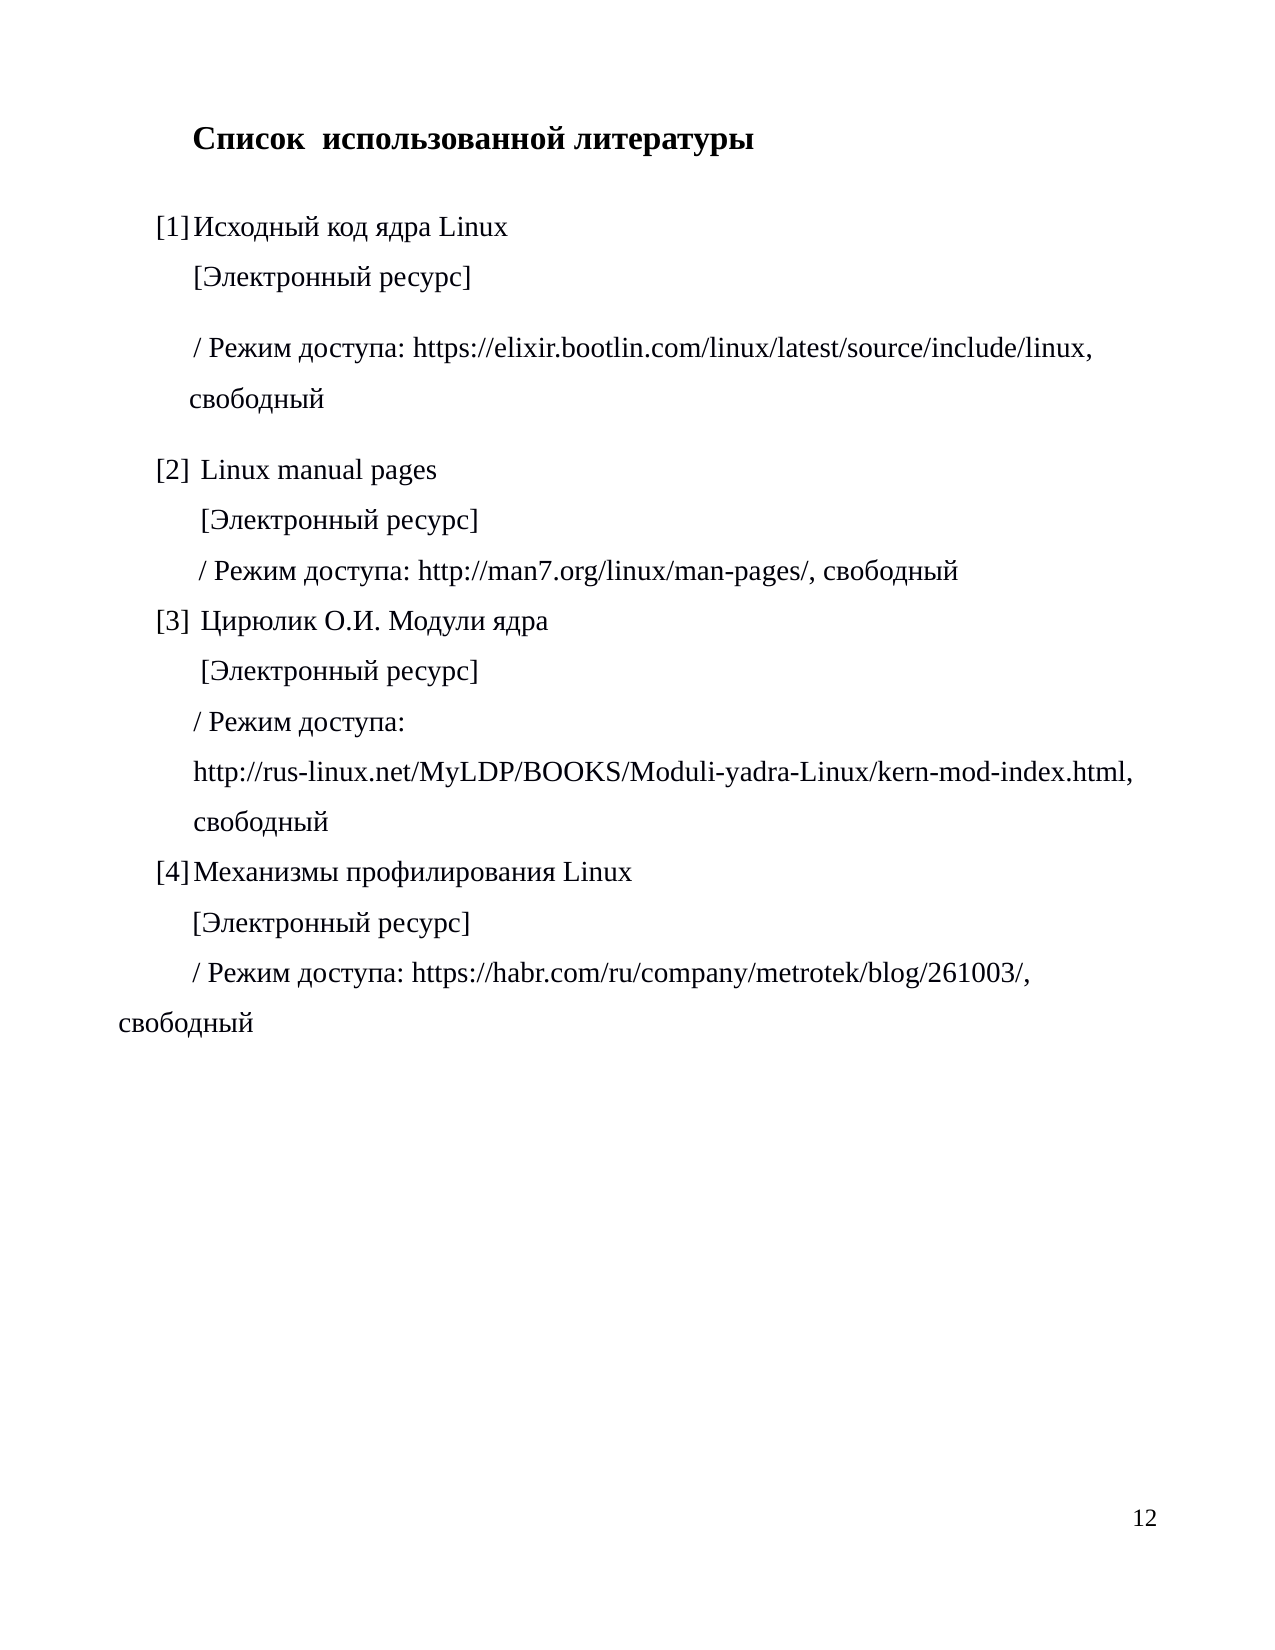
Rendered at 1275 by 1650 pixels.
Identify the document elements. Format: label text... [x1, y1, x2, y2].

subtitle Механизмы профилирования Linux [156, 854, 1157, 888]
list / Режим доступа: https://habr.com/ru/company/metrotek/blog/261003/, свободный [118, 955, 1157, 1039]
list [Электронный ресурс] [118, 905, 1157, 938]
text / Режим доступа: https://elixir.bootlin.com/linux/latest/source/include/linux, свободный [189, 331, 1157, 414]
list [Электронный ресурс] [193, 653, 1157, 687]
text [Электронный ресурс] [189, 259, 1157, 293]
list Исходный код ядра Linux [156, 209, 1157, 243]
list [Электронный ресурс] [193, 502, 1157, 536]
text / Режим доступа: http://man7.org/linux/man-pages/, свободный [118, 553, 1157, 586]
list / Режим доступа: http://rus-linux.net/MyLDP/BOOKS/Moduli-yadra-Linux/kern-mod-index.html, свободный [193, 704, 1157, 838]
list Цирюлик О.И. Модули ядра [156, 603, 1157, 637]
list Linux manual pages [156, 452, 1157, 486]
subtitle Список использованной литературы [118, 118, 1157, 156]
